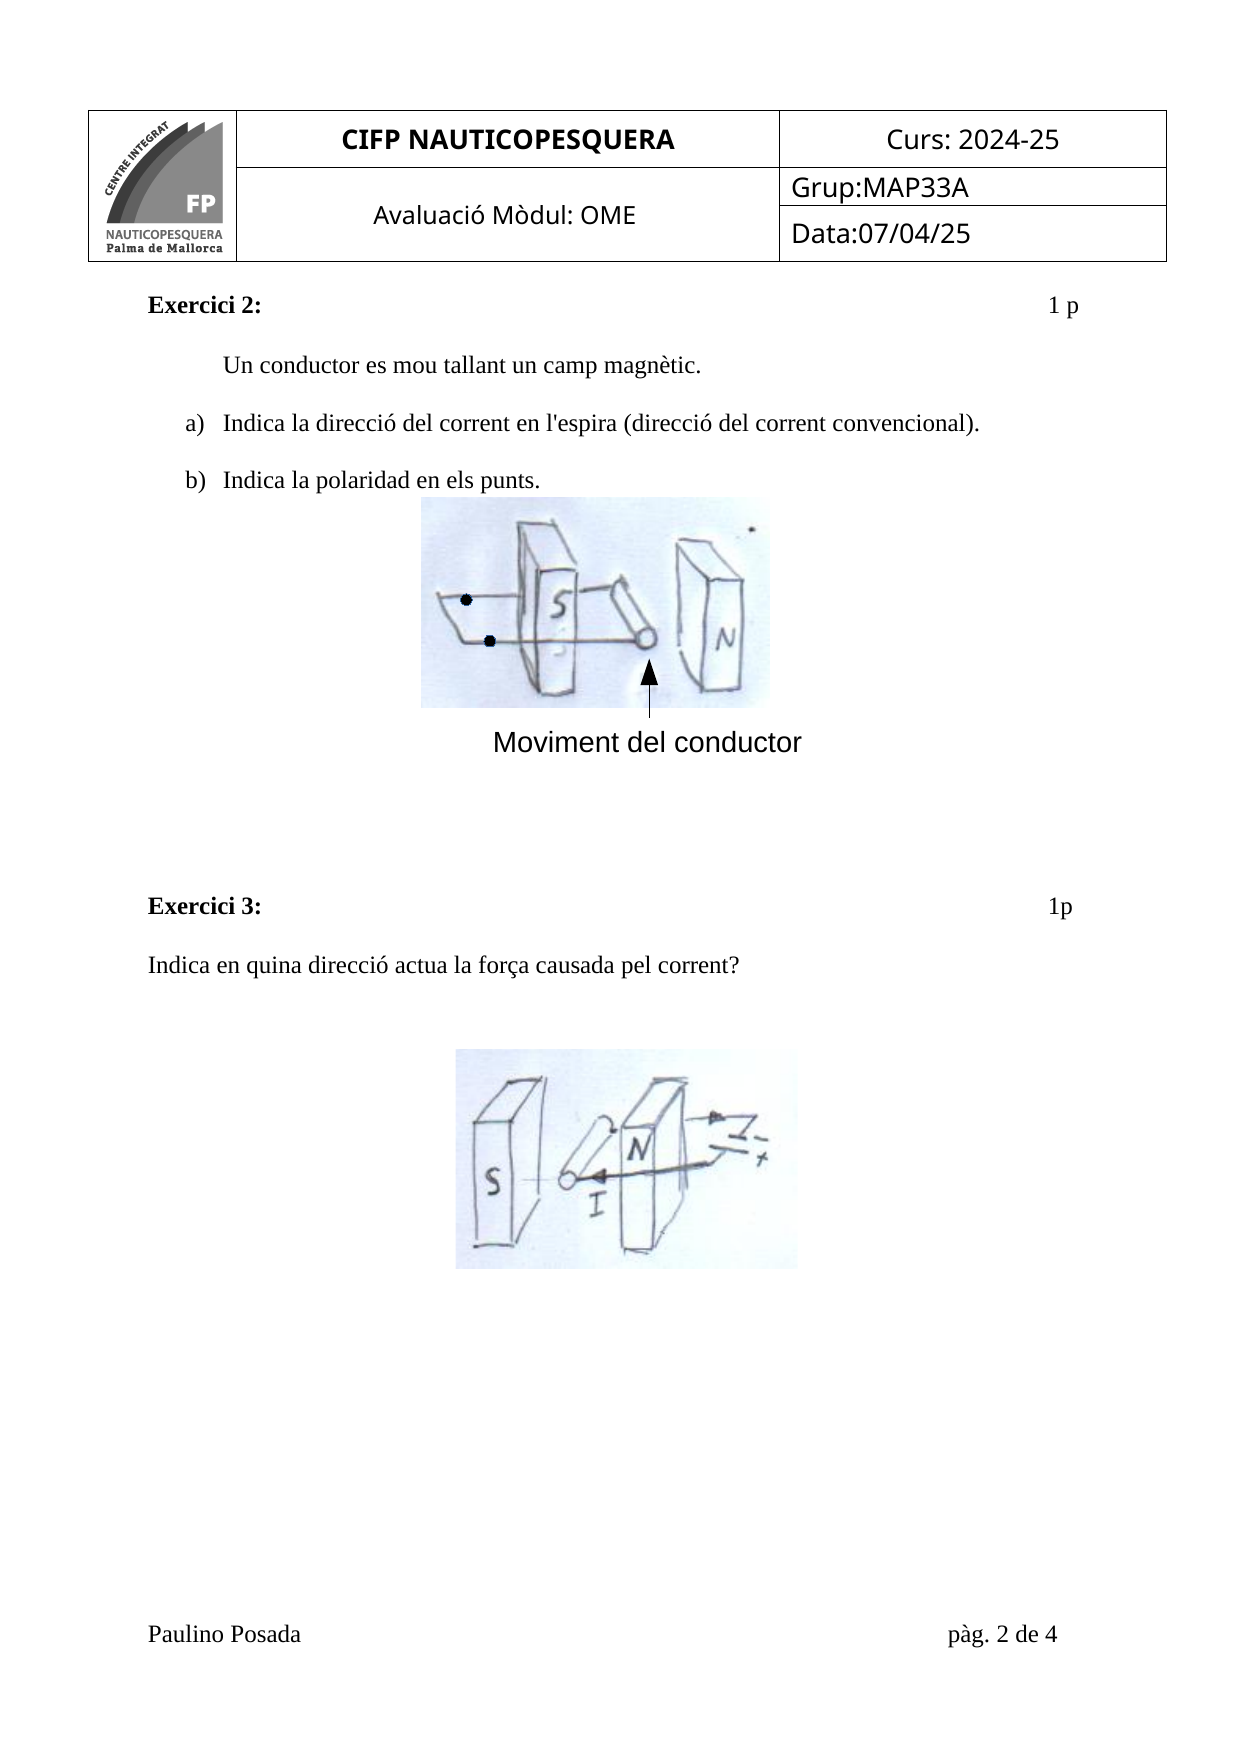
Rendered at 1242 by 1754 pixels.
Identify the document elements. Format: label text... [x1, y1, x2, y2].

picture [421, 497, 770, 708]
picture [100, 111, 229, 260]
picture [455, 1049, 798, 1269]
text Exercici 2: 1 p [148, 290, 1094, 319]
list Indica la polaridad en els punts. [185, 465, 1094, 494]
text Indica en quina direcció actua la força causada pel corrent? [148, 950, 1094, 979]
list Un conductor es mou tallant un camp magnètic. [185, 350, 1094, 379]
text Exercici 3: 1p [148, 891, 1094, 920]
list Indica la direcció del corrent en l'espira (direcció del corrent convencional). [185, 408, 1094, 437]
